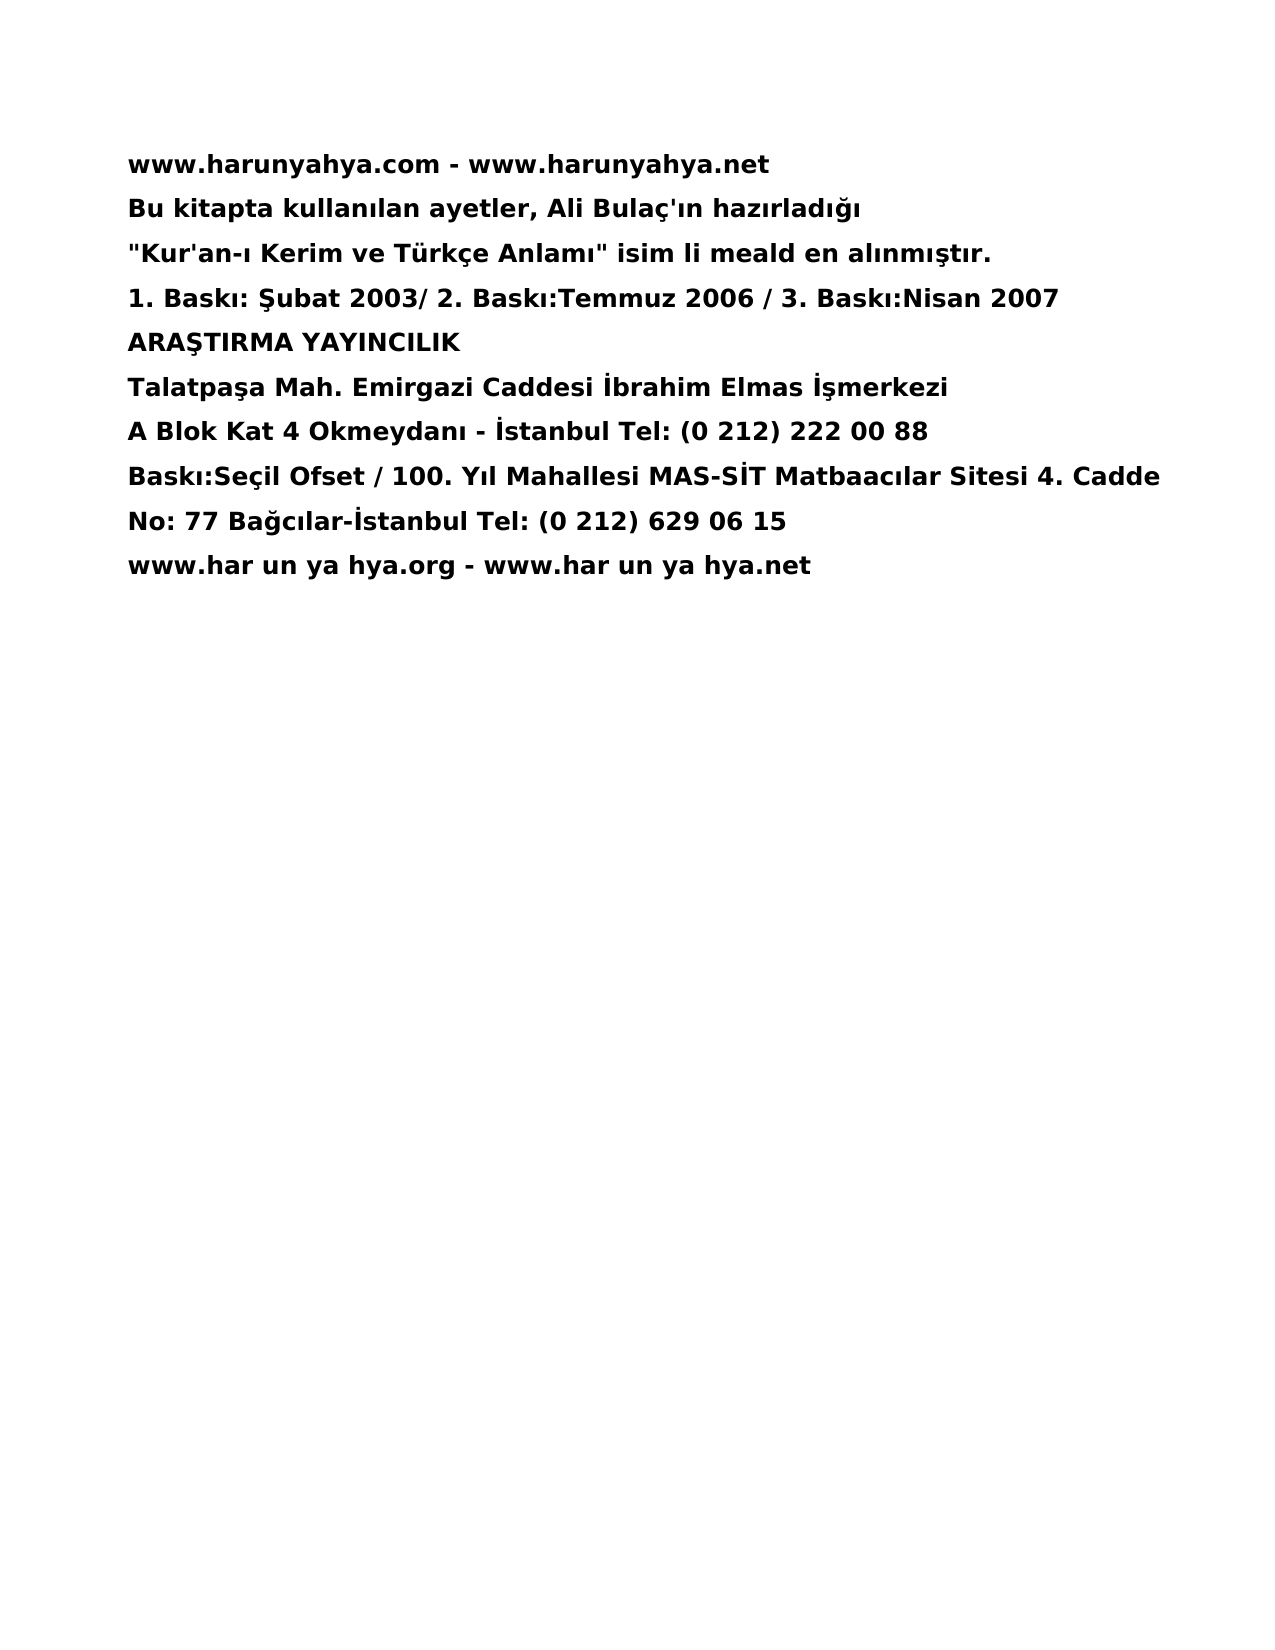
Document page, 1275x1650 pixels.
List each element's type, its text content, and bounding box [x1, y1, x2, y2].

text www.harunyahya.com - www.harunyahya.net [127, 150, 1177, 179]
text Baskı:Seçil Ofset / 100. Yıl Mahallesi MAS-SİT Matbaacılar Sitesi 4. Cadde [127, 462, 1177, 491]
text No: 77 Bağcılar-İstanbul Tel: (0 212) 629 06 15 [127, 507, 1177, 536]
text Talatpaşa Mah. Emirgazi Caddesi İbrahim Elmas İşmerkezi [127, 373, 1177, 402]
text ARAŞTIRMA YAYINCILIK [127, 328, 1177, 357]
text 1. Baskı: Şubat 2003/ 2. Baskı:Temmuz 2006 / 3. Baskı:Nisan 2007 [127, 284, 1177, 313]
text Bu kitapta kullanılan ayetler, Ali Bulaç'ın hazırladığı [127, 194, 1177, 224]
text "Kur'an-ı Kerim ve Türkçe Anlamı" isim li meald en alınmıştır. [127, 239, 1177, 268]
text www.har un ya hya.org - www.har un ya hya.net [127, 551, 1177, 580]
text A Blok Kat 4 Okmeydanı - İstanbul Tel: (0 212) 222 00 88 [127, 417, 1177, 447]
